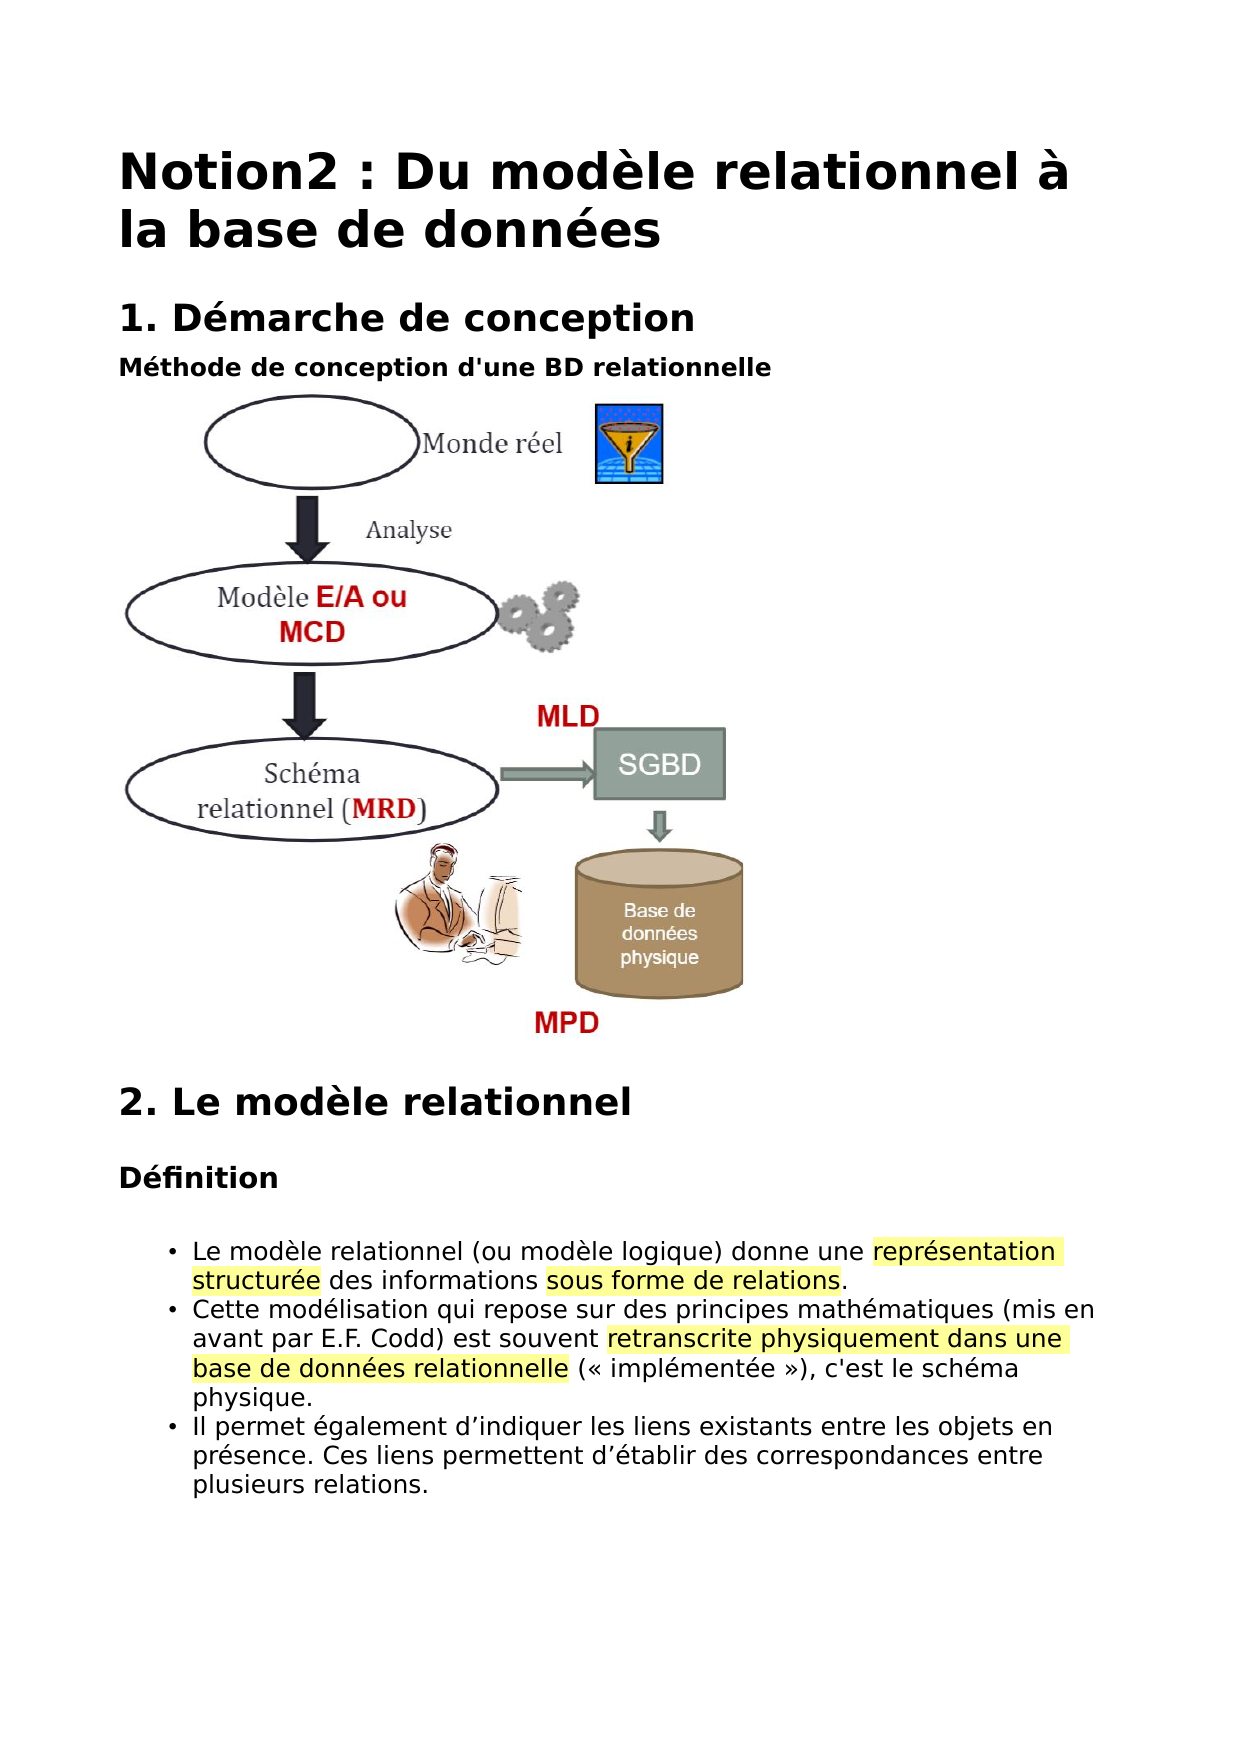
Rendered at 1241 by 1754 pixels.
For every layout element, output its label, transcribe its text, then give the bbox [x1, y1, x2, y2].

subtitle Notion2 : Du modèle relationnel à la base de données [118, 143, 1122, 259]
text Méthode de conception d'une BD relationnelle [118, 353, 1122, 1043]
subtitle Définition [118, 1161, 1122, 1195]
subtitle 2. Le modèle relationnel [118, 1080, 1122, 1124]
list Cette modélisation qui repose sur des principes mathématiques (mis en avant par E.F. Codd) est souvent retranscrite physiquement dans une base de données relationnelle (« implémentée »), c'est le schéma physique. [177, 1296, 1122, 1412]
list Le modèle relationnel (ou modèle logique) donne une représentation structurée des informations sous forme de relations. [177, 1237, 1122, 1296]
subtitle 1. Démarche de conception [118, 297, 1122, 341]
list Il permet également d’indiquer les liens existants entre les objets en présence. Ces liens permettent d’établir des correspondances entre plusieurs relations. [177, 1412, 1122, 1500]
